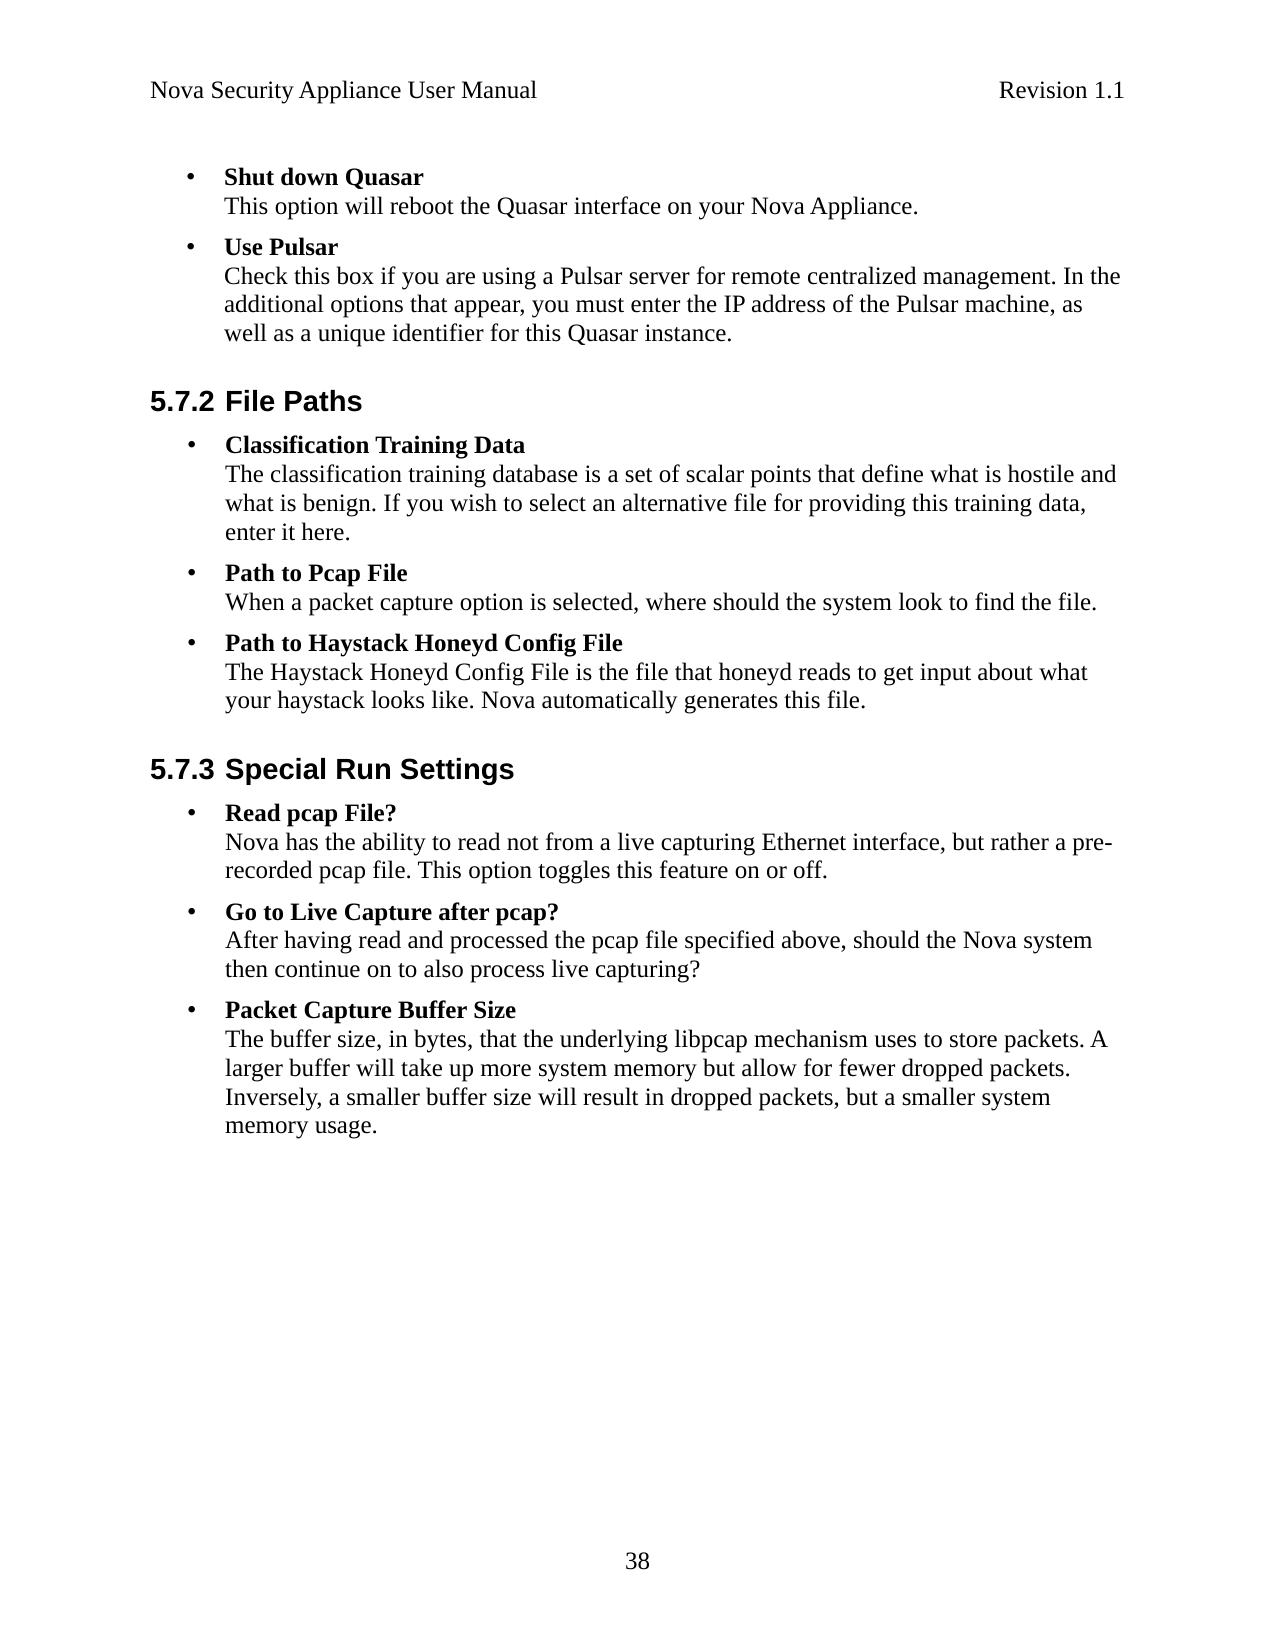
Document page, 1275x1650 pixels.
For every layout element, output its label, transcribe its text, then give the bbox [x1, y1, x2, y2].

list Use Pulsar Check this box if you are using a Pulsar server for remote centralized management. In the additional options that appear, you must enter the IP address of the Pulsar machine, as well as a unique identifier for this Quasar instance. [186, 232, 1125, 347]
subtitle File Paths [150, 384, 1125, 418]
list Packet Capture Buffer Size The buffer size, in bytes, that the underlying libpcap mechanism uses to store packets. A larger buffer will take up more system memory but allow for fewer dropped packets. Inversely, a smaller buffer size will result in dropped packets, but a smaller system memory usage. [187, 995, 1125, 1139]
list Path to Pcap File When a packet capture option is selected, where should the system look to find the file. [187, 558, 1125, 616]
subtitle Special Run Settings [150, 752, 1125, 785]
list Shut down Quasar This option will reboot the Quasar interface on your Nova Appliance. [186, 162, 1125, 219]
list Path to Haystack Honeyd Config File The Haystack Honeyd Config File is the file that honeyd reads to get input about what your haystack looks like. Nova automatically generates this file. [187, 628, 1125, 714]
list Go to Live Capture after pcap? After having read and processed the pcap file specified above, should the Nova system then continue on to also process live capturing? [187, 897, 1125, 983]
list Classification Training Data The classification training database is a set of scalar points that define what is hostile and what is benign. If you wish to select an alternative file for providing this training data, enter it here. [187, 431, 1125, 546]
list Read pcap File? Nova has the ability to read not from a live capturing Ethernet interface, but rather a pre-recorded pcap file. This option toggles this feature on or off. [187, 798, 1125, 884]
